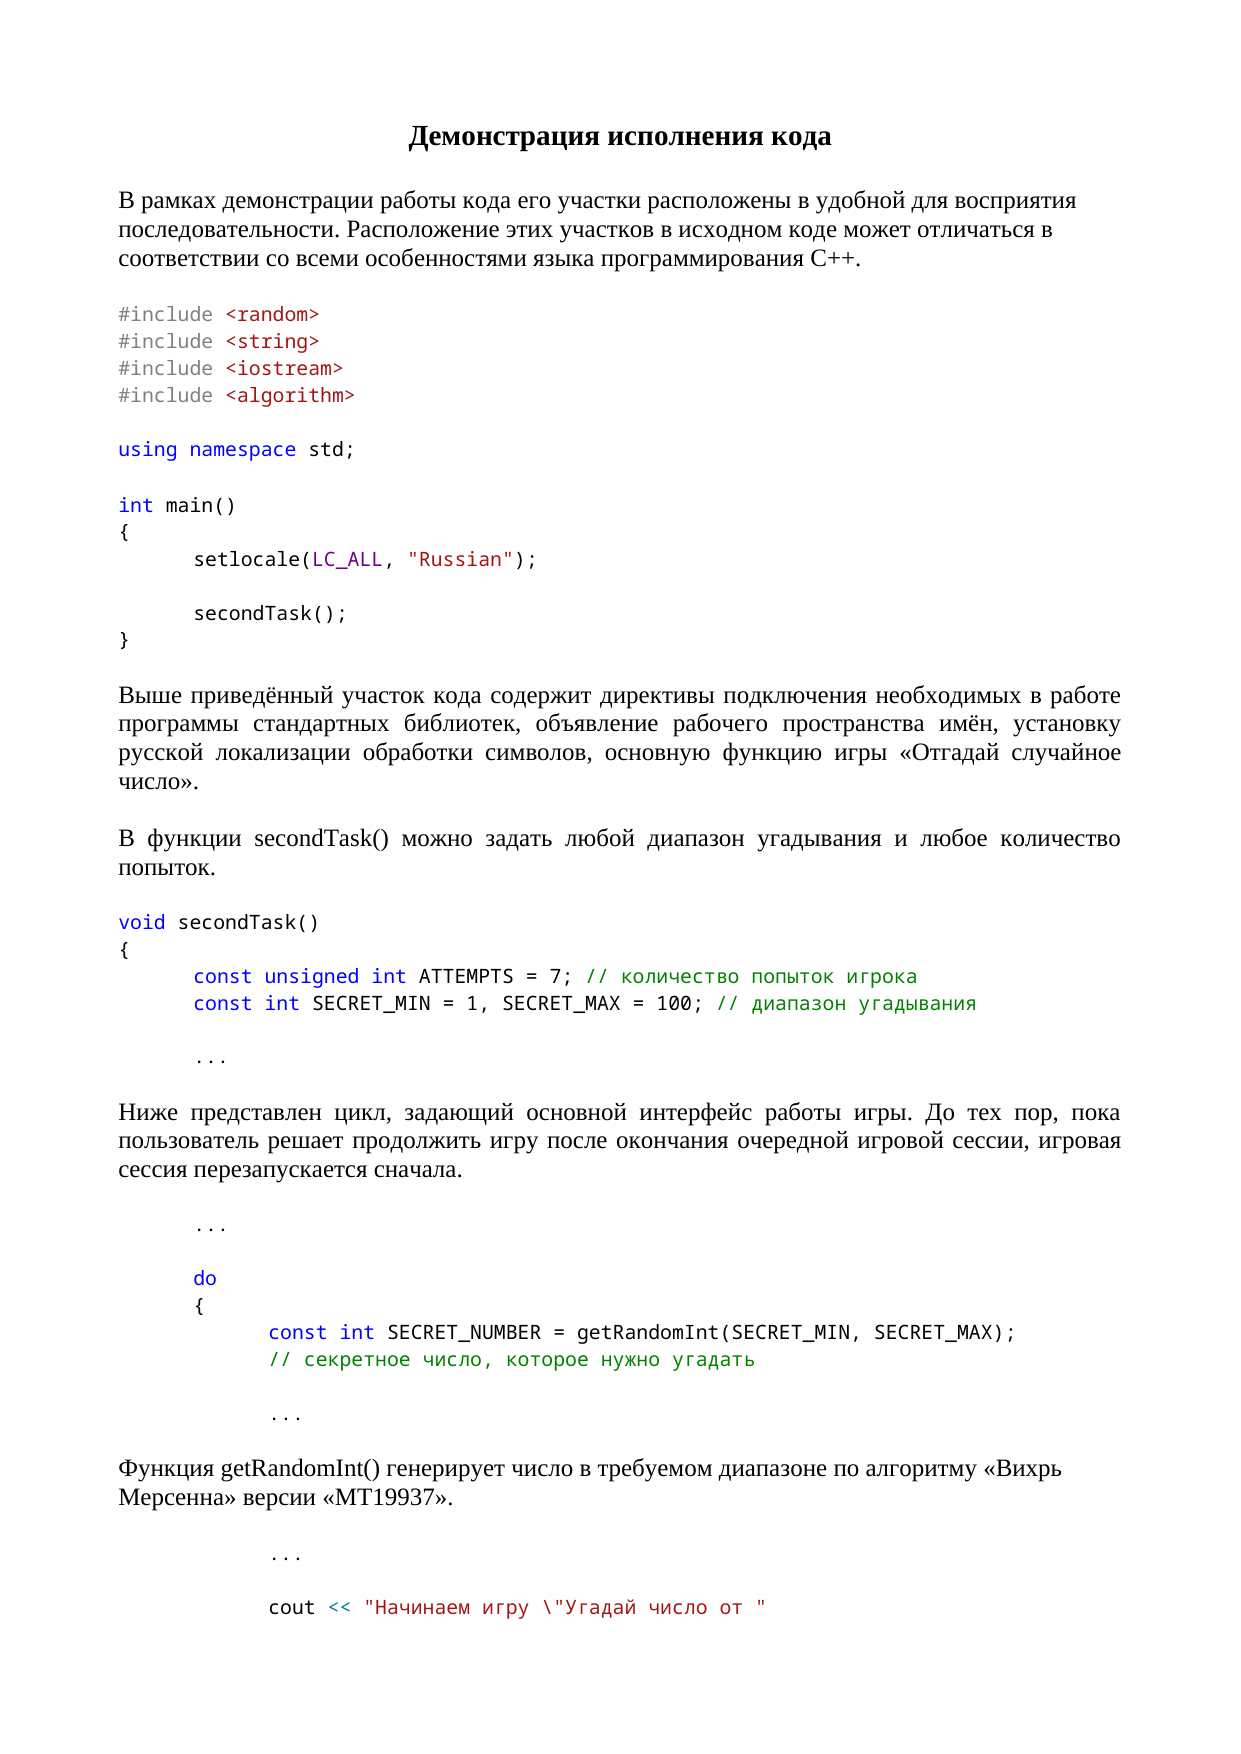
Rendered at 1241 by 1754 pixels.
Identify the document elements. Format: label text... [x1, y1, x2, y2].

text { [118, 518, 1122, 545]
text secondTask(); [118, 599, 1122, 626]
text #include <iostream> [118, 354, 1122, 381]
text Демонстрация исполнения кода [118, 118, 1122, 152]
text } [118, 626, 1122, 653]
text using namespace std; [118, 435, 1122, 462]
text // секретное число, которое нужно угадать [118, 1345, 1122, 1372]
text ... [118, 1210, 1122, 1237]
text ... [118, 1539, 1122, 1566]
text int main() [118, 491, 1122, 518]
text cout << "Начинаем игру \"Угадай число от " [193, 1593, 1122, 1620]
text void secondTask() [118, 908, 1122, 935]
text #include <algorithm> [118, 381, 1122, 408]
text В рамках демонстрации работы кода его участки расположены в удобной для восприятия последовательности. Расположение этих участков в исходном коде может отличаться в соответствии со всеми особенностями языка программирования C++. [118, 185, 1122, 271]
text { [118, 1291, 1122, 1318]
text Функция getRandomInt() генерирует число в требуемом диапазоне по алгоритму «Вихрь Мерсенна» версии «MT19937». [118, 1453, 1122, 1510]
text ... [118, 1399, 1122, 1426]
text const int SECRET_MIN = 1, SECRET_MAX = 100; // диапазон угадывания [118, 989, 1122, 1016]
text #include <string> [118, 327, 1122, 354]
text const unsigned int ATTEMPTS = 7; // количество попыток игрока [118, 962, 1122, 989]
text ... [118, 1043, 1122, 1070]
text do [118, 1264, 1122, 1291]
text #include <random> [118, 300, 1122, 327]
text const int SECRET_NUMBER = getRandomInt(SECRET_MIN, SECRET_MAX); [118, 1318, 1122, 1345]
text setlocale(LC_ALL, "Russian"); [118, 545, 1122, 572]
text { [118, 935, 1122, 962]
text Выше приведённый участок кода содержит директивы подключения необходимых в работе программы стандартных библиотек, объявление рабочего пространства имён, установку русской локализации обработки символов, основную функцию игры «Отгадай случайное число». В функции secondTask() можно задать любой диапазон угадывания и любое количество попыток. [118, 680, 1122, 881]
text Ниже представлен цикл, задающий основной интерфейс работы игры. До тех пор, пока пользователь решает продолжить игру после окончания очередной игровой сессии, игровая сессия перезапускается сначала. [118, 1097, 1122, 1183]
